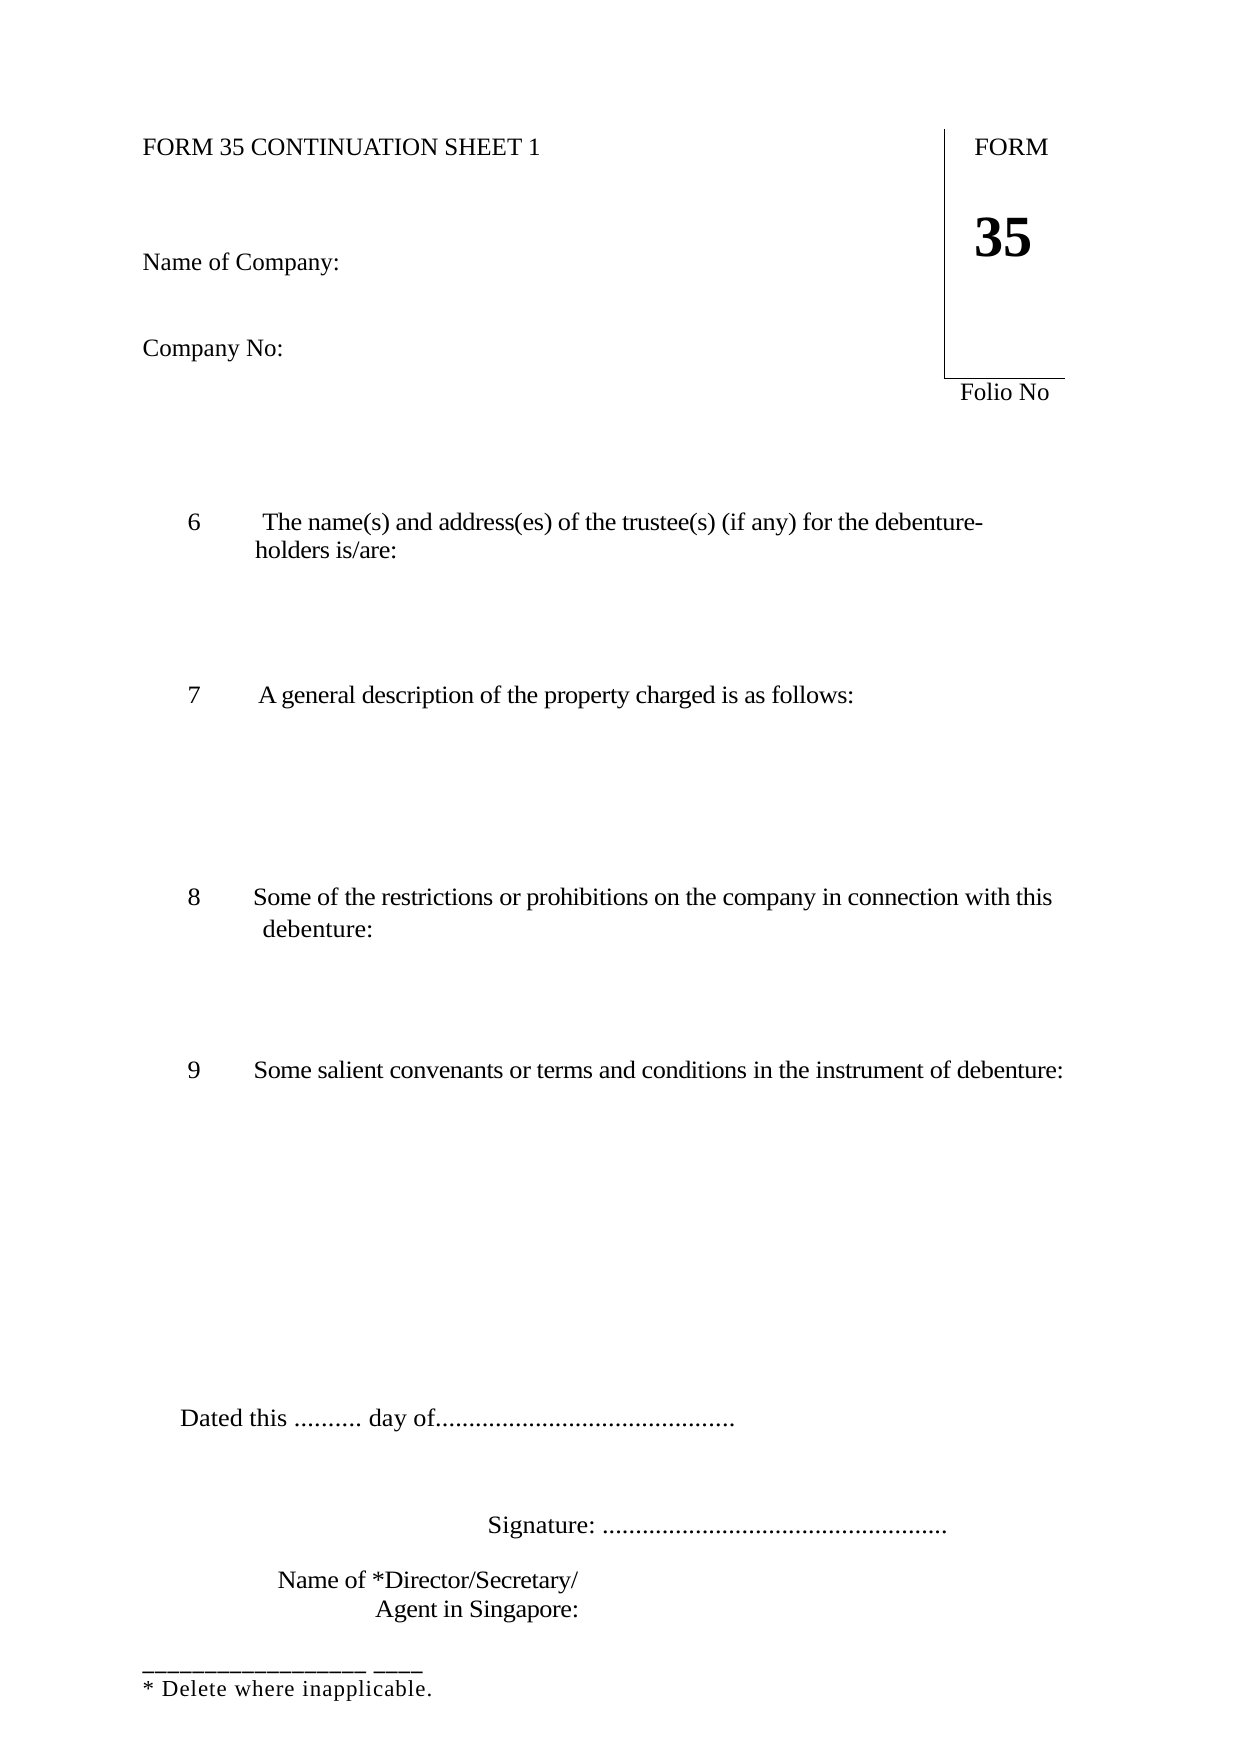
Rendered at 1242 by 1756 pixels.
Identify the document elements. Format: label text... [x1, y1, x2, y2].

text 8 Some of the restrictions or prohibitions on the company in connection with this [187, 882, 1072, 910]
table_cell [143, 378, 944, 447]
text Name of *Director/Secretary/ [277, 1565, 1072, 1594]
table_header FORM 35 [945, 129, 1065, 377]
text debenture: [262, 914, 1072, 943]
text Agent in Singapore: <get_director1(o.id)['name']> [375, 1594, 1072, 1623]
table_header FORM 35 CONTINUATION SHEET 1 Name of Company: <o.name> Company No: <o.uen> [143, 129, 944, 377]
text Dated this day of [180, 1403, 1072, 1432]
text __________________ ____ [142, 1649, 1072, 1676]
text 6 The name(s) and address(es) of the trustee(s) (if any) for the debenture- [187, 507, 1072, 535]
text 9 Some salient convenants or terms and conditions in the instrument of debenture: [187, 1055, 1072, 1084]
text Signature: [487, 1510, 1072, 1539]
text * Delete where inapplicable. [142, 1676, 1072, 1702]
text 7 A general description of the property charged is as follows: [187, 680, 1072, 709]
table_cell Folio No [944, 379, 1065, 447]
text holders is/are: [255, 535, 1072, 564]
